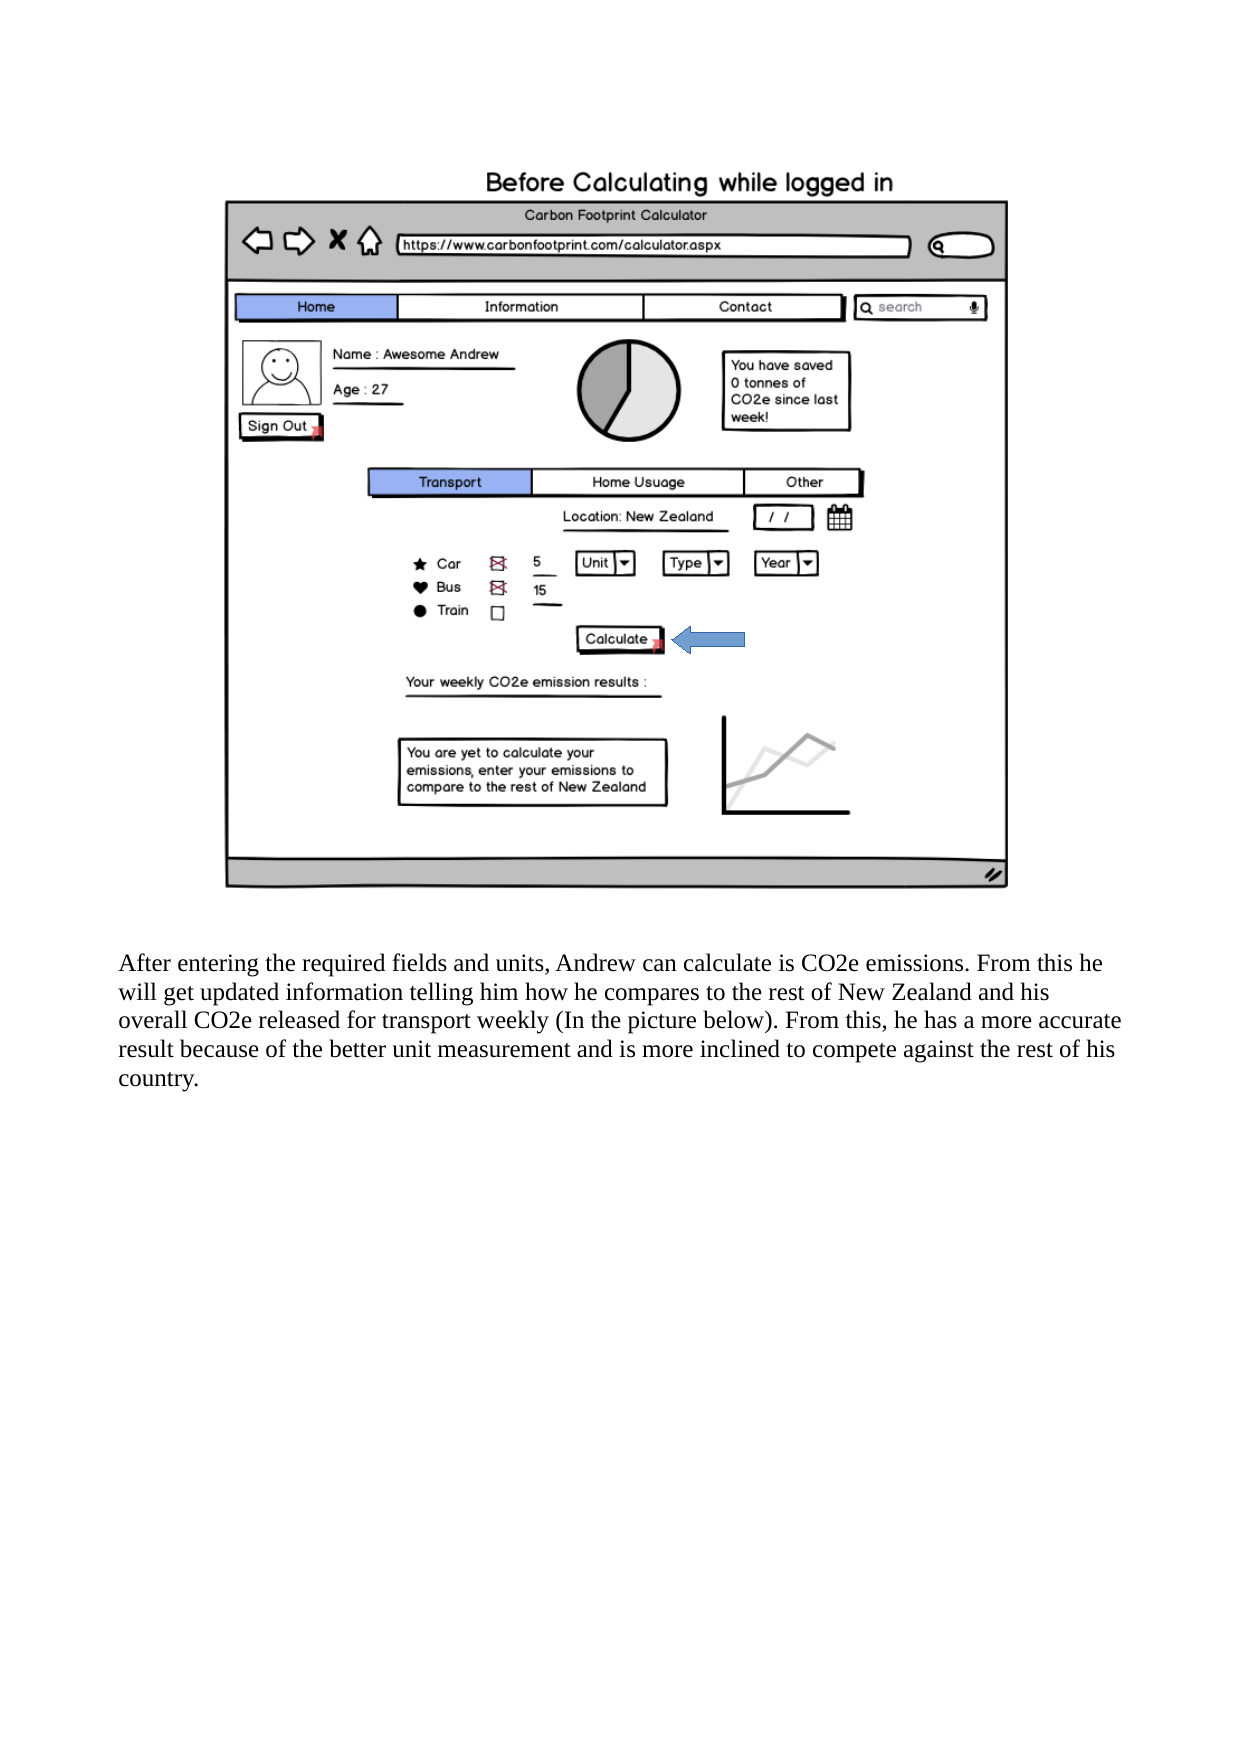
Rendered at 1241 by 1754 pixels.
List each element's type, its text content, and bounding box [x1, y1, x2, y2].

text After entering the required fields and units, Andrew can calculate is CO2e emissions. From this he will get updated information telling him how he compares to the rest of New Zealand and his overall CO2e released for transport weekly (In the picture below). From this, he has a more accurate result because of the better unit measurement and is more inclined to compete against the rest of his country. [118, 948, 1122, 1092]
picture [220, 145, 1008, 891]
